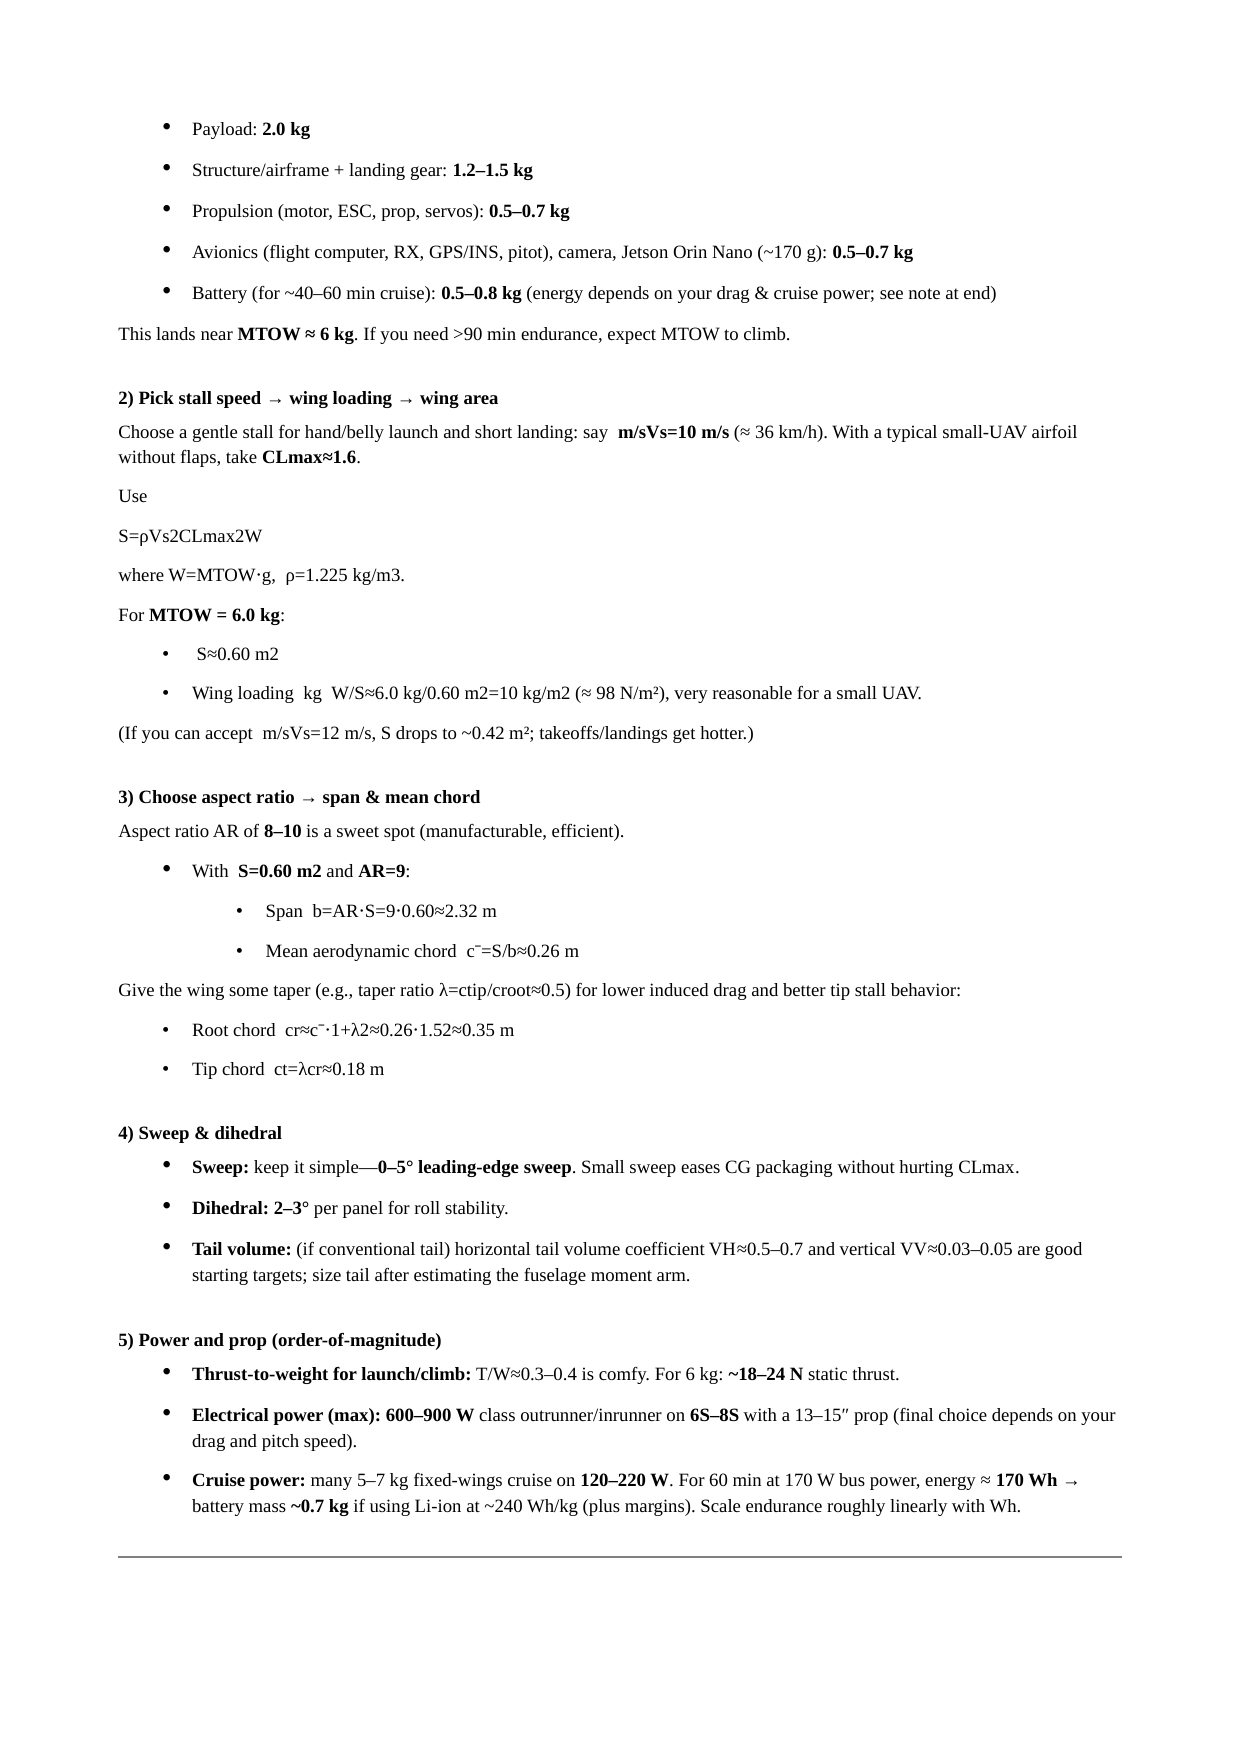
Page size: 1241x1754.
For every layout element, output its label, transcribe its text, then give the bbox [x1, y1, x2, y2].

subtitle 2) Pick stall speed → wing loading → wing area [118, 387, 1122, 409]
list Propulsion (motor, ESC, prop, servos): 0.5–0.7 kg [162, 200, 1122, 223]
text This lands near MTOW ≈ 6 kg. If you need >90 min endurance, expect MTOW to climb. [118, 323, 1122, 344]
list Cruise power: many 5–7 kg fixed-wings cruise on 120–220 W. For 60 min at 170 W bus power, energy ≈ 170 Wh → battery mass ~0.7 kg if using Li-ion at ~240 Wh/kg (plus margins). Scale endurance roughly linearly with Wh. [162, 1469, 1122, 1517]
list Wing loading kg W/S≈6.0 kg/0.60 m2=10 kg/m2 (≈ 98 N/m²), very reasonable for a small UAV. [162, 682, 1122, 704]
text For MTOW = 6.0 kg: [118, 603, 1122, 625]
text Aspect ratio AR of 8–10 is a sweet spot (manufacturable, efficient). [118, 820, 1122, 842]
list Avionics (flight computer, RX, GPS/INS, pitot), camera, Jetson Orin Nano (~170 g): 0.5–0.7 kg [162, 241, 1122, 264]
list Sweep: keep it simple—0–5° leading-edge sweep. Small sweep eases CG packaging without hurting CLmax​. [162, 1156, 1122, 1179]
text Use [118, 485, 1122, 507]
list Battery (for ~40–60 min cruise): 0.5–0.8 kg (energy depends on your drag & cruise power; see note at end) [162, 282, 1122, 305]
list Tip chord ct​=λcr​≈0.18 m [162, 1058, 1122, 1079]
list Thrust-to-weight for launch/climb: T/W≈0.3–0.4 is comfy. For 6 kg: ~18–24 N static thrust. [162, 1363, 1122, 1386]
subtitle 3) Choose aspect ratio → span & mean chord [118, 786, 1122, 808]
list S≈0.60 m2 [162, 643, 1122, 664]
text Choose a gentle stall for hand/belly launch and short landing: say m/sVs​=10 m/s (≈ 36 km/h). With a typical small-UAV airfoil without flaps, take CLmax​≈1.6. [118, 421, 1122, 468]
text where W=MTOW⋅g, ρ=1.225 kg/m3. [118, 564, 1122, 586]
list Tail volume: (if conventional tail) horizontal tail volume coefficient VH​≈0.5–0.7 and vertical VV​≈0.03–0.05 are good starting targets; size tail after estimating the fuselage moment arm. [162, 1238, 1122, 1286]
subtitle 4) Sweep & dihedral [118, 1122, 1122, 1144]
list Mean aerodynamic chord cˉ=S/b≈0.26 m [236, 940, 1122, 961]
text Give the wing some taper (e.g., taper ratio λ=ctip​/croot​≈0.5) for lower induced drag and better tip stall behavior: [118, 979, 1122, 1001]
list Electrical power (max): 600–900 W class outrunner/inrunner on 6S–8S with a 13–15″ prop (final choice depends on your drag and pitch speed). [162, 1404, 1122, 1451]
subtitle 5) Power and prop (order-of-magnitude) [118, 1329, 1122, 1350]
list With S=0.60 m2 and AR=9: [162, 859, 1122, 882]
list Root chord cr​≈cˉ⋅1+λ2​≈0.26⋅1.52​≈0.35 m [162, 1018, 1122, 1040]
list Dihedral: 2–3° per panel for roll stability. [162, 1197, 1122, 1220]
text S=ρVs2​CLmax​2W​ [118, 525, 1122, 546]
list Payload: 2.0 kg [162, 118, 1122, 141]
text (If you can accept m/sVs​=12 m/s, S drops to ~0.42 m²; takeoffs/landings get hotter.) [118, 722, 1122, 743]
list Structure/airframe + landing gear: 1.2–1.5 kg [162, 159, 1122, 182]
list Span b=AR⋅S​=9⋅0.60​≈2.32 m [236, 900, 1122, 922]
